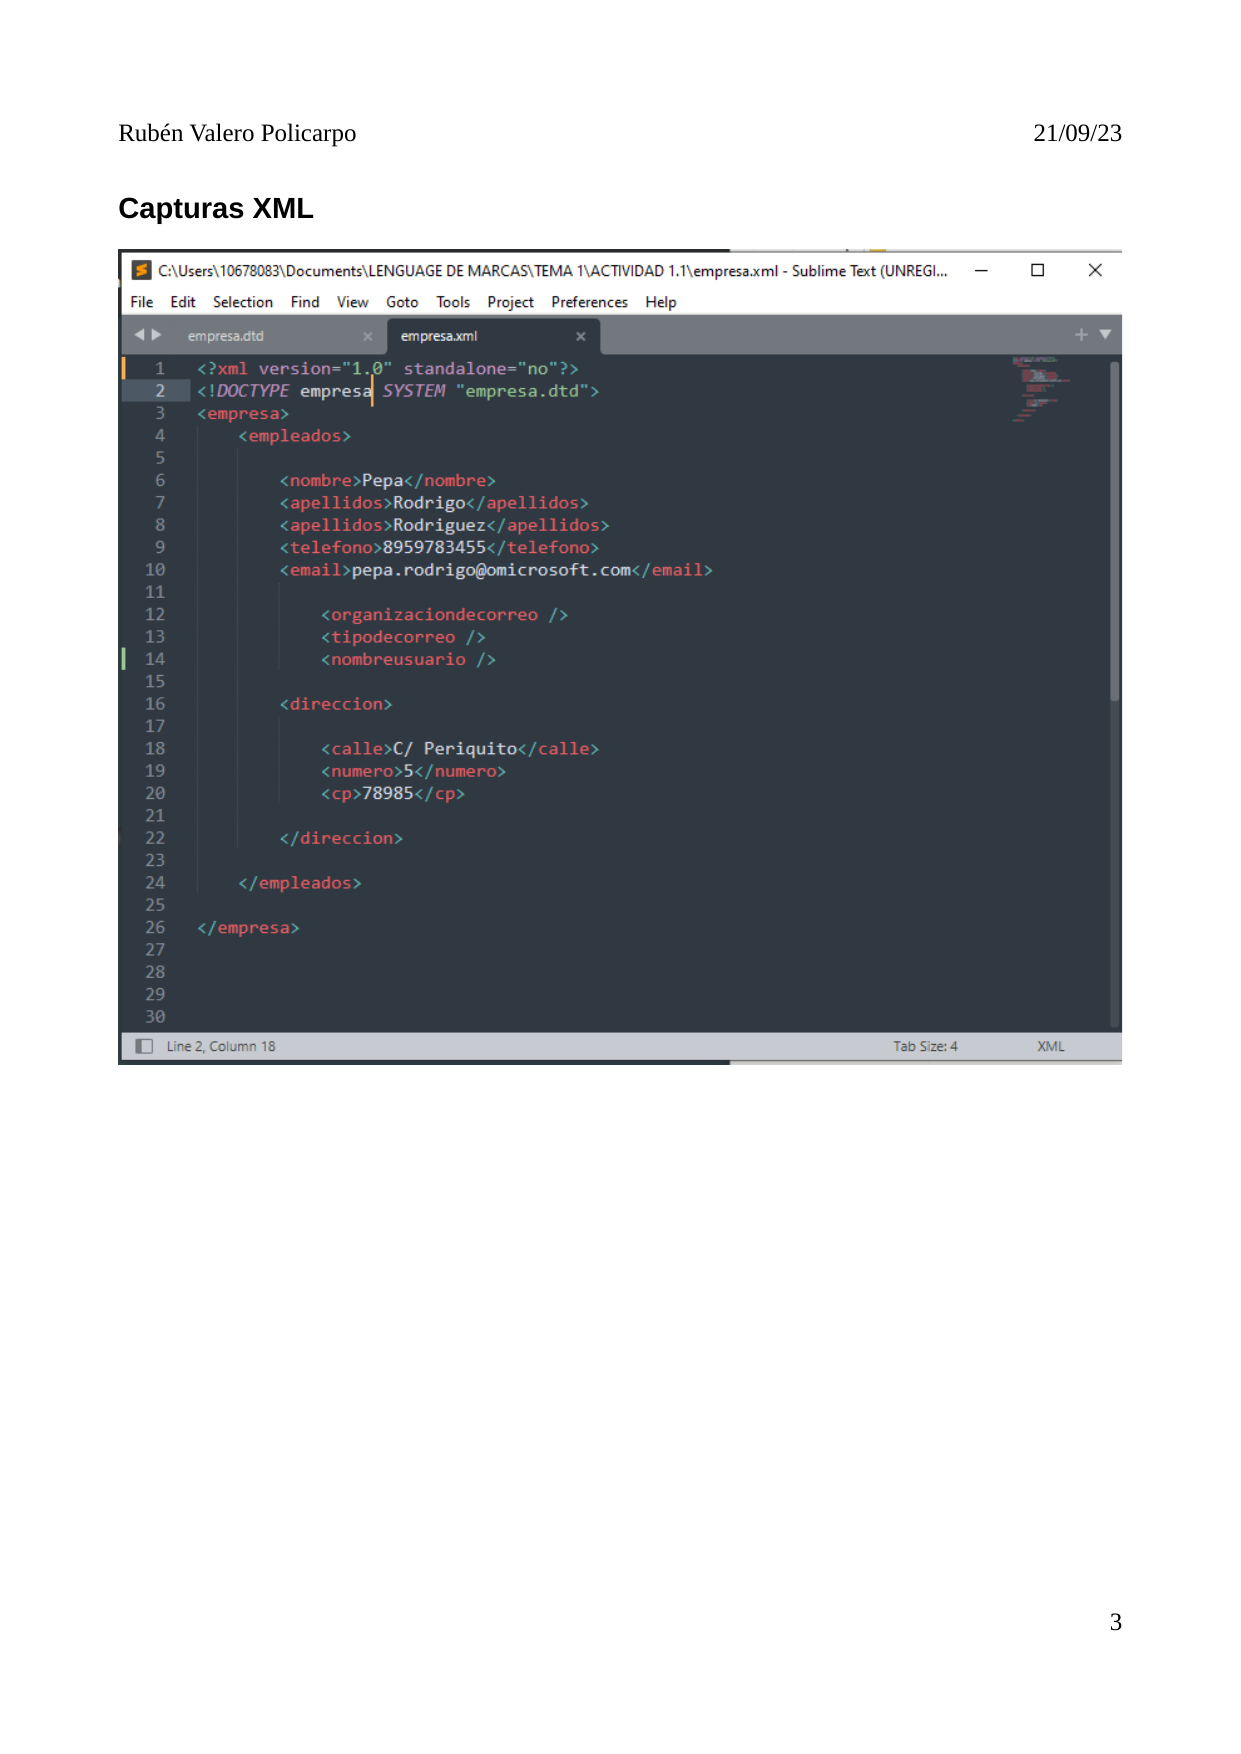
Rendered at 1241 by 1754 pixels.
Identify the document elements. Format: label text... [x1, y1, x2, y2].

subtitle Capturas XML [118, 191, 1122, 224]
picture [118, 249, 1123, 1065]
